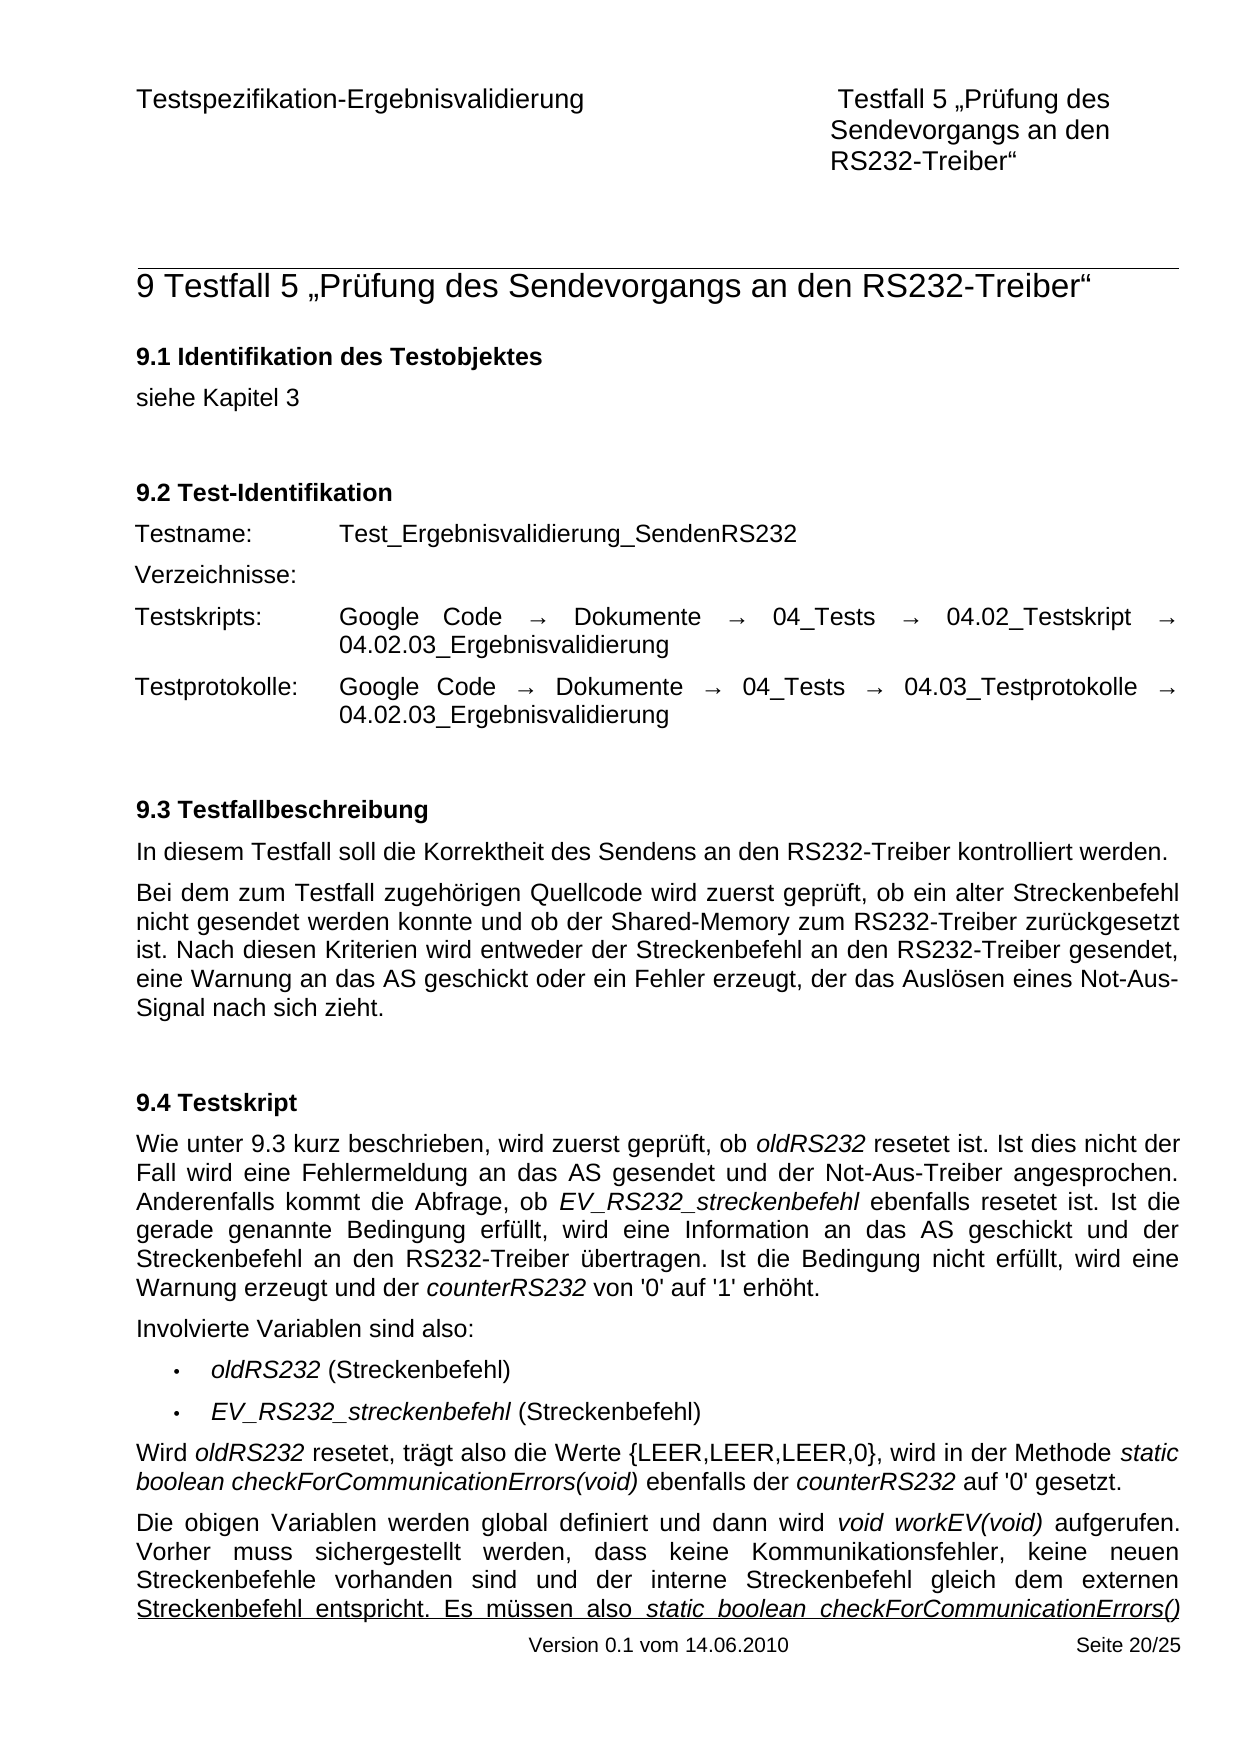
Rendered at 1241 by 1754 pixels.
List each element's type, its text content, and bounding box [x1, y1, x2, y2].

text siehe Kapitel 3 [136, 383, 1181, 412]
text Bei dem zum Testfall zugehörigen Quellcode wird zuerst geprüft, ob ein alter Streckenbefehl nicht gesendet werden konnte und ob der Shared-Memory zum RS232-Treiber zurückgesetzt ist. Nach diesen Kriterien wird entweder der Streckenbefehl an den RS232-Treiber gesendet, eine Warnung an das AS geschickt oder ein Fehler erzeugt, der das Auslösen eines Not-Aus-Signal nach sich zieht. [136, 878, 1181, 1022]
text Wird oldRS232 resetet, trägt also die Werte {LEER,LEER,LEER,0}, wird in der Methode static boolean checkForCommunicationErrors(void) ebenfalls der counterRS232 auf '0' gesetzt. [136, 1438, 1181, 1496]
list oldRS232 (Streckenbefehl) [173, 1356, 1181, 1384]
text Wie unter 9.3 kurz beschrieben, wird zuerst geprüft, ob oldRS232 resetet ist. Ist dies nicht der Fall wird eine Fehlermeldung an das AS gesendet und der Not-Aus-Treiber angesprochen. Anderenfalls kommt die Abfrage, ob EV_RS232_streckenbefehl ebenfalls resetet ist. Ist die gerade genannte Bedingung erfüllt, wird eine Information an das AS geschickt und der Streckenbefehl an den RS232-Treiber übertragen. Ist die Bedingung nicht erfüllt, wird eine Warnung erzeugt und der counterRS232 von '0' auf '1' erhöht. [136, 1129, 1181, 1302]
text Testprotokolle: Google Code → Dokumente → 04_Tests → 04.03_Testprotokolle → 04.02.03_Ergebnisvalidierung [134, 672, 1181, 729]
subtitle Testfall 5 „Prüfung des Sendevorgangs an den RS232-Treiber“ [718, 289, 1181, 304]
subtitle Identifikation des Testobjektes [136, 342, 1181, 371]
subtitle Test-Identifikation [136, 478, 1181, 507]
subtitle Testfall 5 „Prüfung des Sendevorgangs an den RS232-Treiber“ [136, 289, 430, 304]
subtitle Testfall 5 „Prüfung des Sendevorgangs an den RS232-Treiber“ [429, 289, 663, 304]
text Verzeichnisse: [134, 561, 1181, 589]
text Die obigen Variablen werden global definiert und dann wird void workEV(void) aufgerufen. Vorher muss sichergestellt werden, dass keine Kommunikationsfehler, keine neuen Streckenbefehle vorhanden sind und der interne Streckenbefehl gleich dem externen Streckenbefehl entspricht. Es müssen also static boolean checkForCommunicationErrors() und static boolean processExternalStreckenbefehl(void) FALSE zurück liefern. Dies ist der Fall wenn RS232_EV_streckenbefehl.Fehler = 0, SSC_EV_streckenbefehl.Fehler = 0, counterRS232 < 3 und counterSSC < 3, sowie SSC_EV_Streckenbefehl = {LEER,LEER,LEER,0} und isBVNew = FALSE sind. Weiterhin muss internerStreckenbefehl = externerStreckenbefehl gelten. Danach müssen die oben aufgeführten Variablen unterschiedlich miteinander kombiniert werden, um wiederum eine 100%-ige Codeabdeckung zu gewährleisten. Mehr dazu folgt in der Testreferenz. [136, 1508, 1181, 1612]
text Involvierte Variablen sind also: [136, 1314, 1181, 1343]
text Testskripts: Google Code → Dokumente → 04_Tests → 04.02_Testskript → 04.02.03_Ergebnisvalidierung [134, 602, 1181, 659]
text Testname: Test_Ergebnisvalidierung_SendenRS232 [134, 519, 1181, 548]
list EV_RS232_streckenbefehl (Streckenbefehl) [173, 1397, 1181, 1426]
subtitle Testskript [136, 1088, 1181, 1117]
text In diesem Testfall soll die Korrektheit des Sendens an den RS232-Treiber kontrolliert werden. [136, 837, 1181, 866]
subtitle Testfallbeschreibung [136, 796, 1181, 824]
